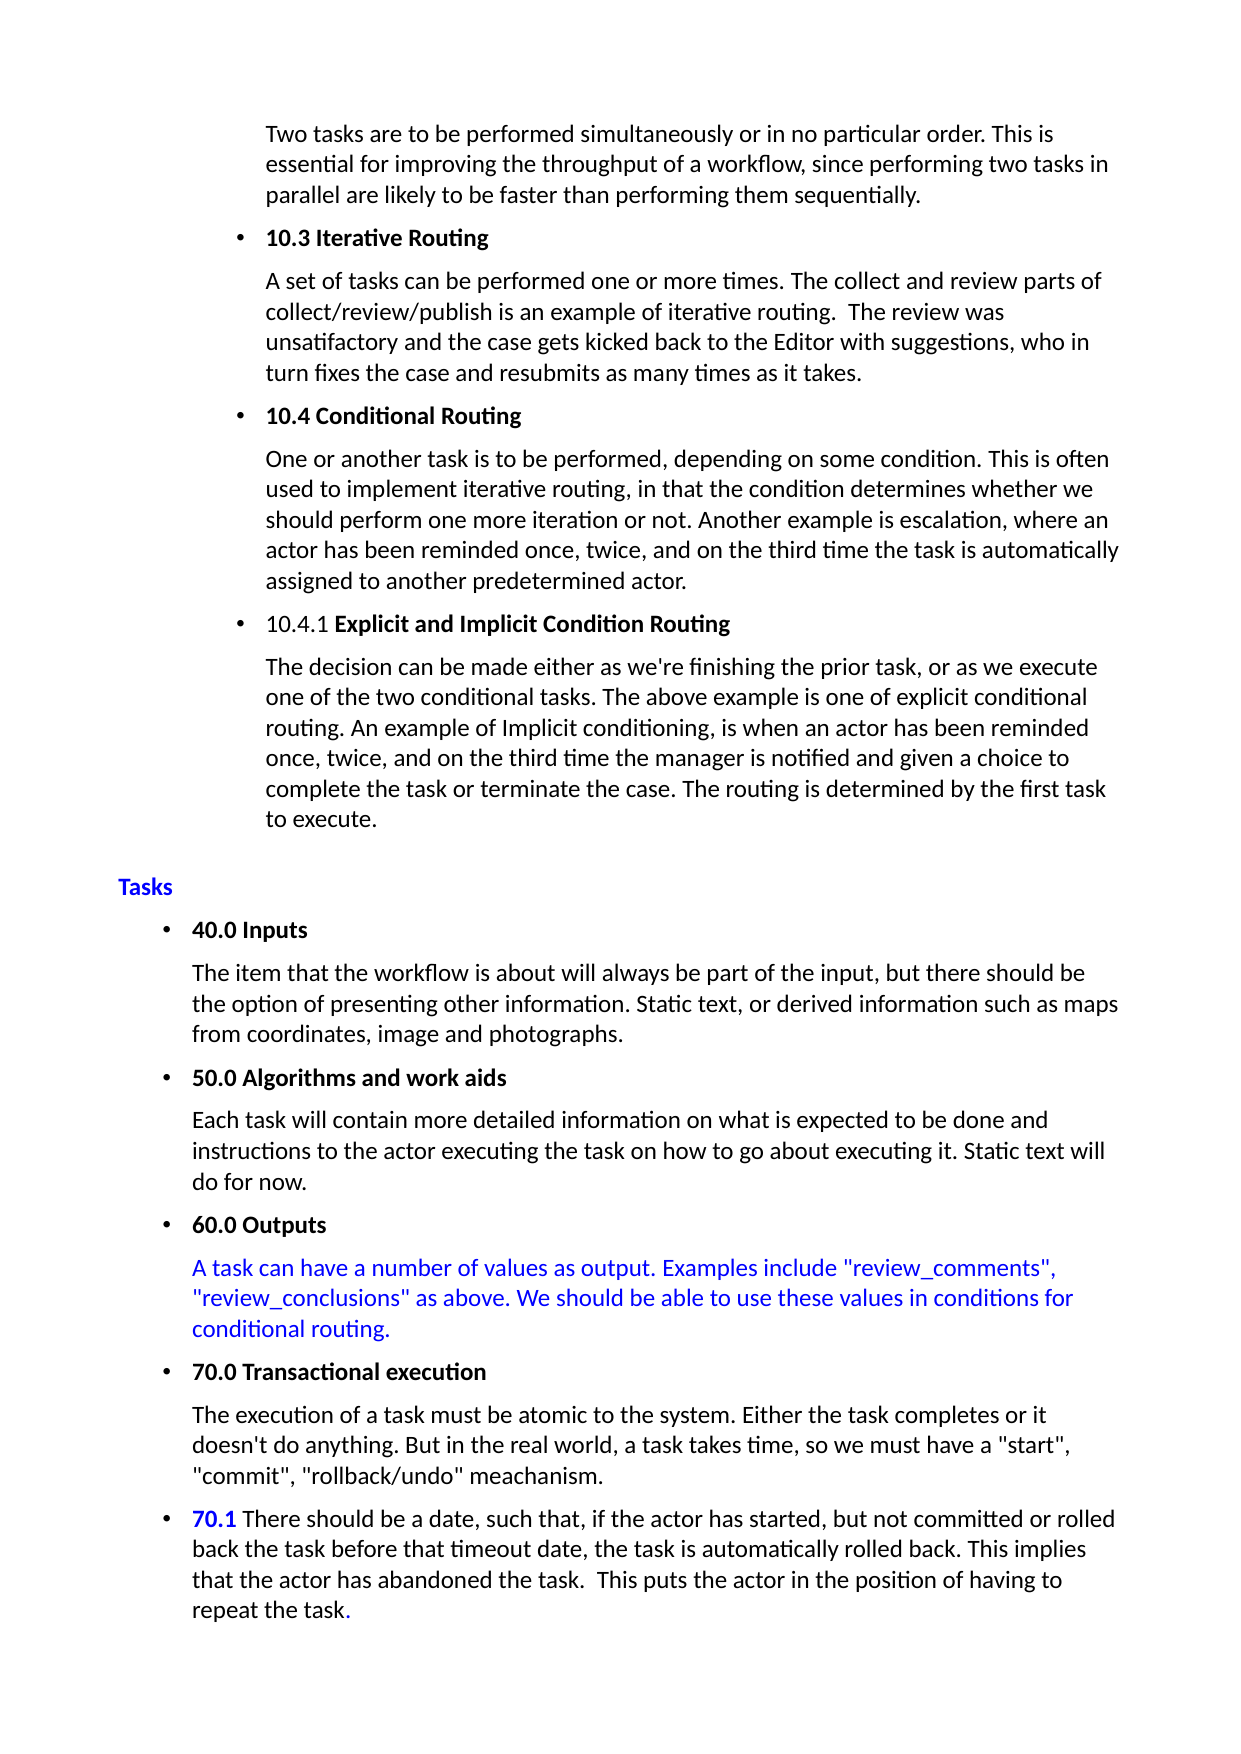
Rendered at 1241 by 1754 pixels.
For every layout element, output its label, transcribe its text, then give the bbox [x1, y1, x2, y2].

list The execution of a task must be atomic to the system. Either the task completes or it doesn't do anything. But in the real world, a task takes time, so we must have a "start", "commit", "rollback/undo" meachanism. [162, 1399, 1122, 1490]
list A task can have a number of values as output. Examples include "review_comments", "review_conclusions" as above. We should be able to use these values in conditions for conditional routing. [162, 1252, 1122, 1343]
list 10.4 Conditional Routing [236, 400, 1122, 430]
list A set of tasks can be performed one or more times. The collect and review parts of collect/review/publish is an example of iterative routing. The review was unsatifactory and the case gets kicked back to the Editor with suggestions, who in turn fixes the case and resubmits as many times as it takes. [236, 265, 1122, 387]
list 40.0 Inputs [162, 914, 1122, 945]
list The item that the workflow is about will always be part of the input, but there should be the option of presenting other information. Static text, or derived information such as maps from coordinates, image and photographs. [162, 958, 1122, 1049]
list 60.0 Outputs [162, 1209, 1122, 1239]
list Each task will contain more detailed information on what is expected to be done and instructions to the actor executing the task on how to go about executing it. Static text will do for now. [162, 1105, 1122, 1196]
list One or another task is to be performed, depending on some condition. This is often used to implement iterative routing, in that the condition determines whether we should perform one more iteration or not. Another example is escalation, where an actor has been reminded once, twice, and on the third time the task is automatically assigned to another predetermined actor. [236, 443, 1122, 595]
list 10.4.1 Explicit and Implicit Condition Routing [236, 608, 1122, 638]
list The decision can be made either as we're finishing the prior task, or as we execute one of the two conditional tasks. The above example is one of explicit conditional routing. An example of Implicit conditioning, is when an actor has been reminded once, twice, and on the third time the manager is notified and given a choice to complete the task or terminate the case. The routing is determined by the first task to execute. [236, 651, 1122, 834]
list Two tasks are to be performed simultaneously or in no particular order. This is essential for improving the throughput of a workflow, since performing two tasks in parallel are likely to be faster than performing them sequentially. [236, 118, 1122, 210]
subtitle Tasks [118, 872, 1122, 902]
list 50.0 Algorithms and work aids [162, 1062, 1122, 1092]
list 70.1 There should be a date, such that, if the actor has started, but not committed or rolled back the task before that timeout date, the task is automatically rolled back. This implies that the actor has abandoned the task. This puts the actor in the position of having to repeat the task. [162, 1503, 1122, 1625]
list 70.0 Transactional execution [162, 1356, 1122, 1386]
list 10.3 Iterative Routing [236, 222, 1122, 253]
